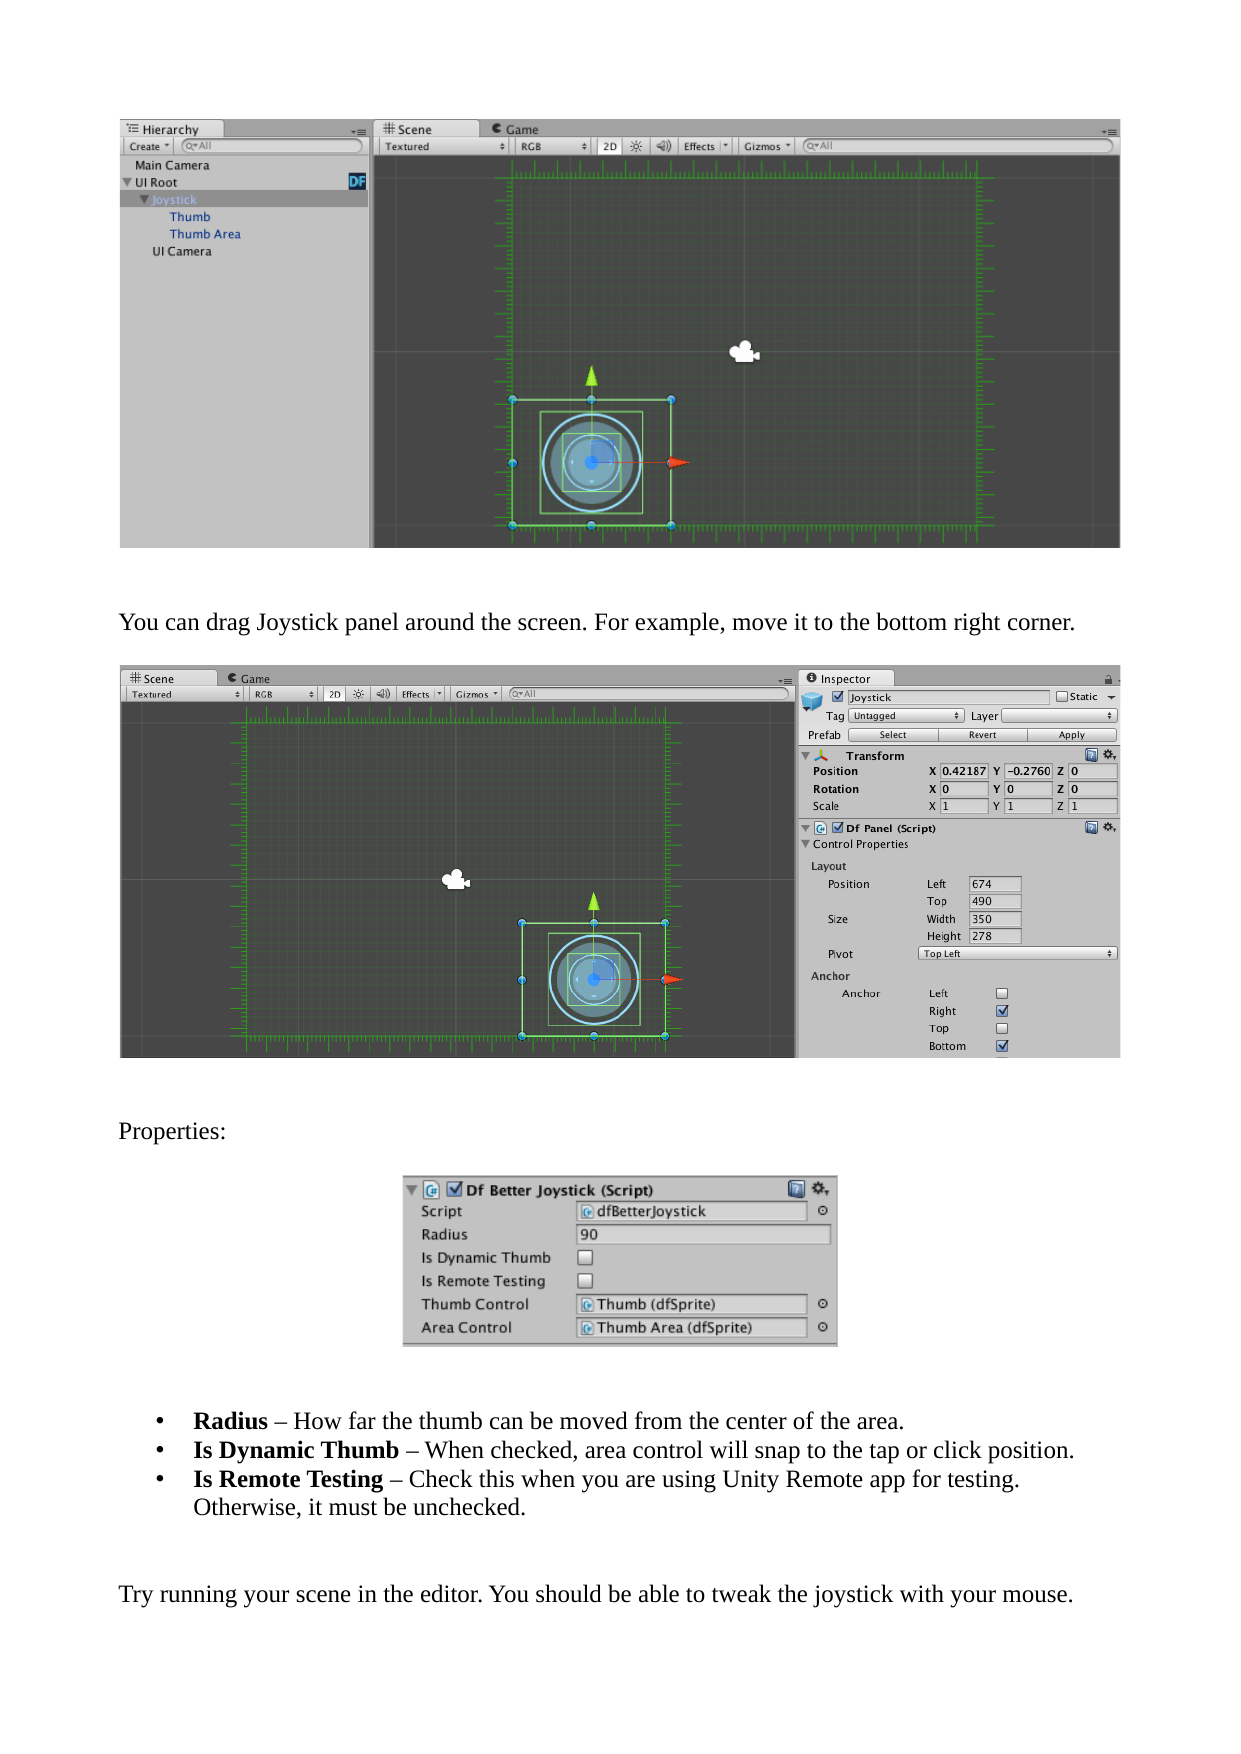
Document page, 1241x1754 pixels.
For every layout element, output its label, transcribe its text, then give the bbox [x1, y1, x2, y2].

picture [119, 665, 1121, 1058]
picture [402, 1175, 838, 1347]
list Is Remote Testing – Check this when you are using Unity Remote app for testing. Otherwise, it must be unchecked. [156, 1464, 1122, 1521]
picture [119, 119, 1121, 548]
text Properties: [118, 1116, 1122, 1145]
list Radius – How far the thumb can be moved from the center of the area. [156, 1406, 1122, 1435]
text You can drag Joystick panel around the screen. For example, move it to the bottom right corner. [118, 607, 1122, 635]
text Try running your scene in the editor. You should be able to tweak the joystick with your mouse. [118, 1579, 1122, 1607]
list Is Dynamic Thumb – When checked, area control will snap to the tap or click position. [156, 1435, 1122, 1464]
